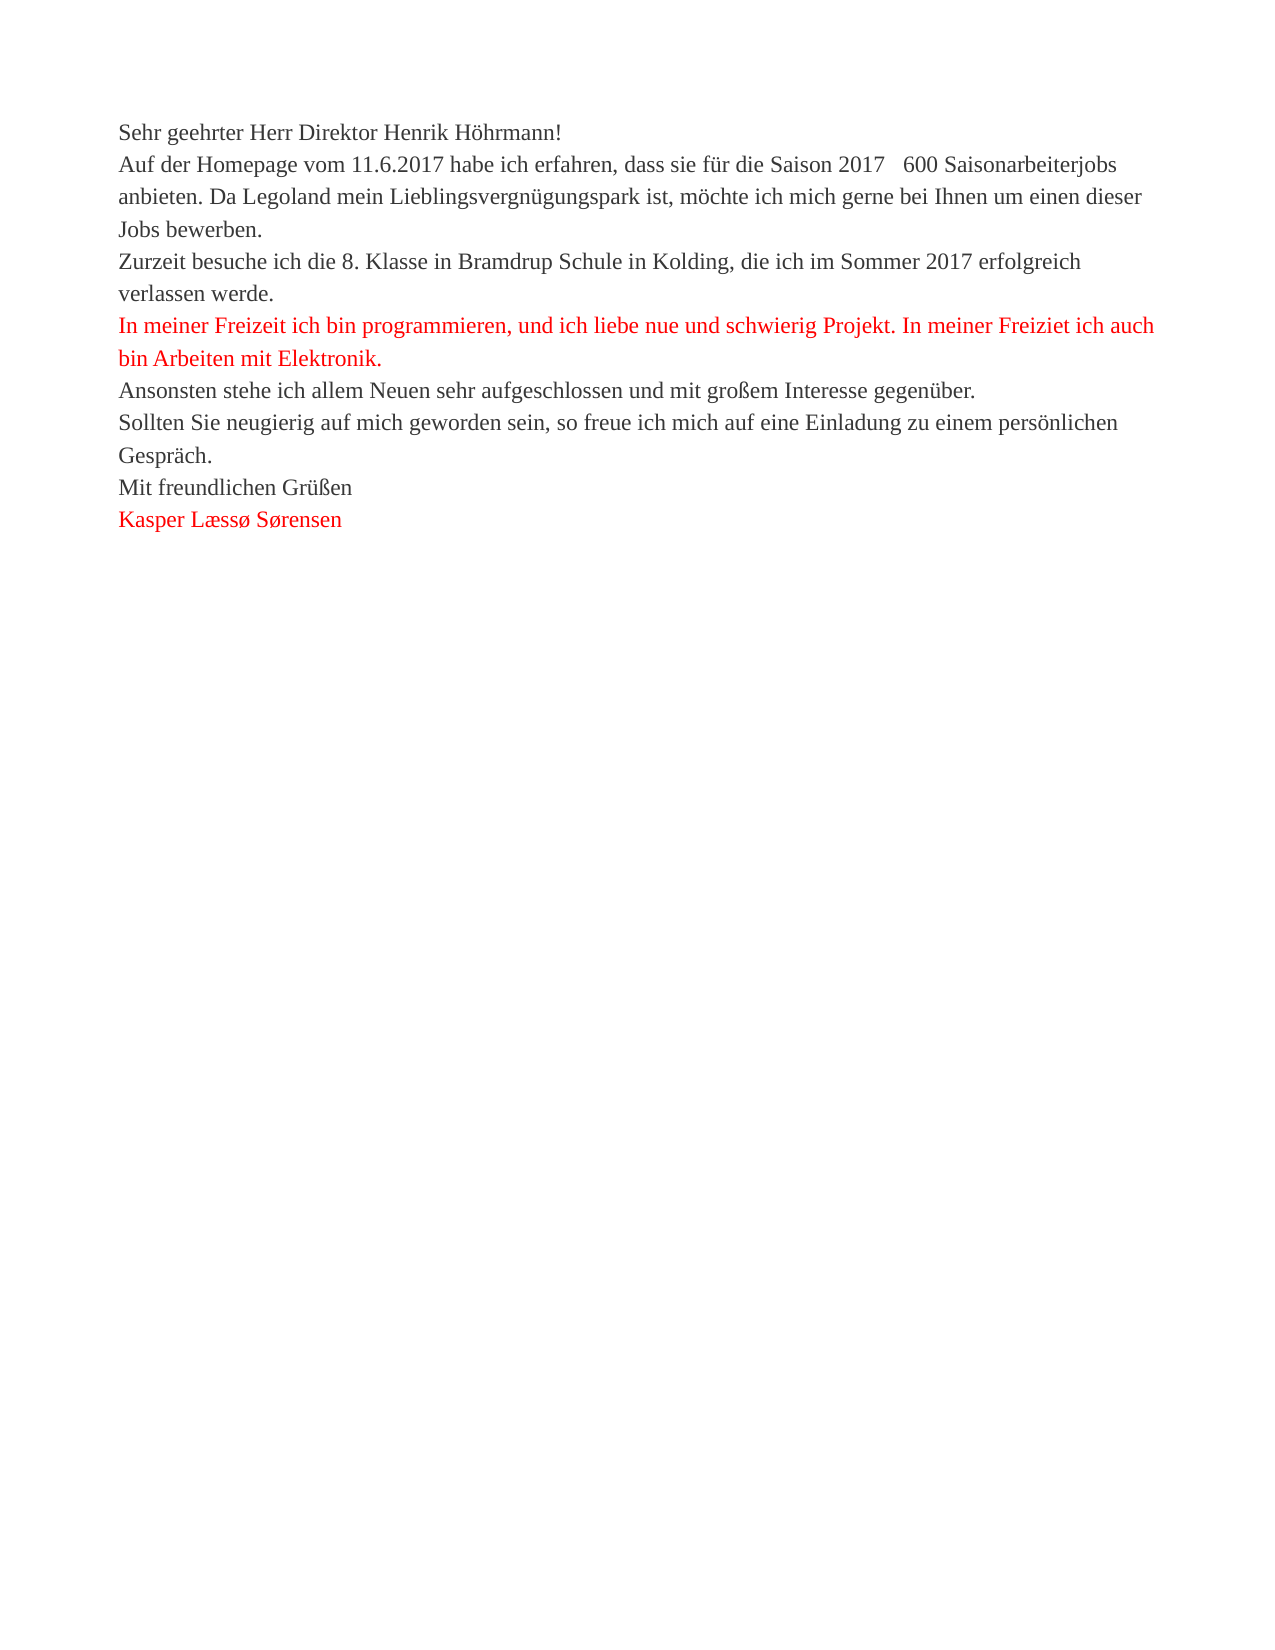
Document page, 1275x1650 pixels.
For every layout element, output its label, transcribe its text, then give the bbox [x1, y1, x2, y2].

text Zurzeit besuche ich die 8. Klasse in Bramdrup Schule in Kolding, die ich im Sommer 2017 erfolgreich verlassen werde. [118, 247, 1157, 307]
text Mit freundlichen Grüßen [118, 473, 1157, 500]
text Ansonsten stehe ich allem Neuen sehr aufgeschlossen und mit großem Interesse gegenüber. [118, 376, 1157, 403]
text Kasper Læssø Sørensen [118, 506, 1157, 533]
text Sehr geehrter Herr Direktor Henrik Höhrmann! [118, 118, 1157, 145]
text Auf der Homepage vom 11.6.2017 habe ich erfahren, dass sie für die Saison 2017 600 Saisonarbeiterjobs anbieten. Da Legoland mein Lieblingsvergnügungspark ist, möchte ich mich gerne bei Ihnen um einen dieser Jobs bewerben. [118, 150, 1157, 242]
text In meiner Freizeit ich bin programmieren, und ich liebe nue und schwierig Projekt. In meiner Freiziet ich auch bin Arbeiten mit Elektronik. [118, 312, 1157, 371]
text Sollten Sie neugierig auf mich geworden sein, so freue ich mich auf eine Einladung zu einem persönlichen Gespräch. [118, 409, 1157, 468]
